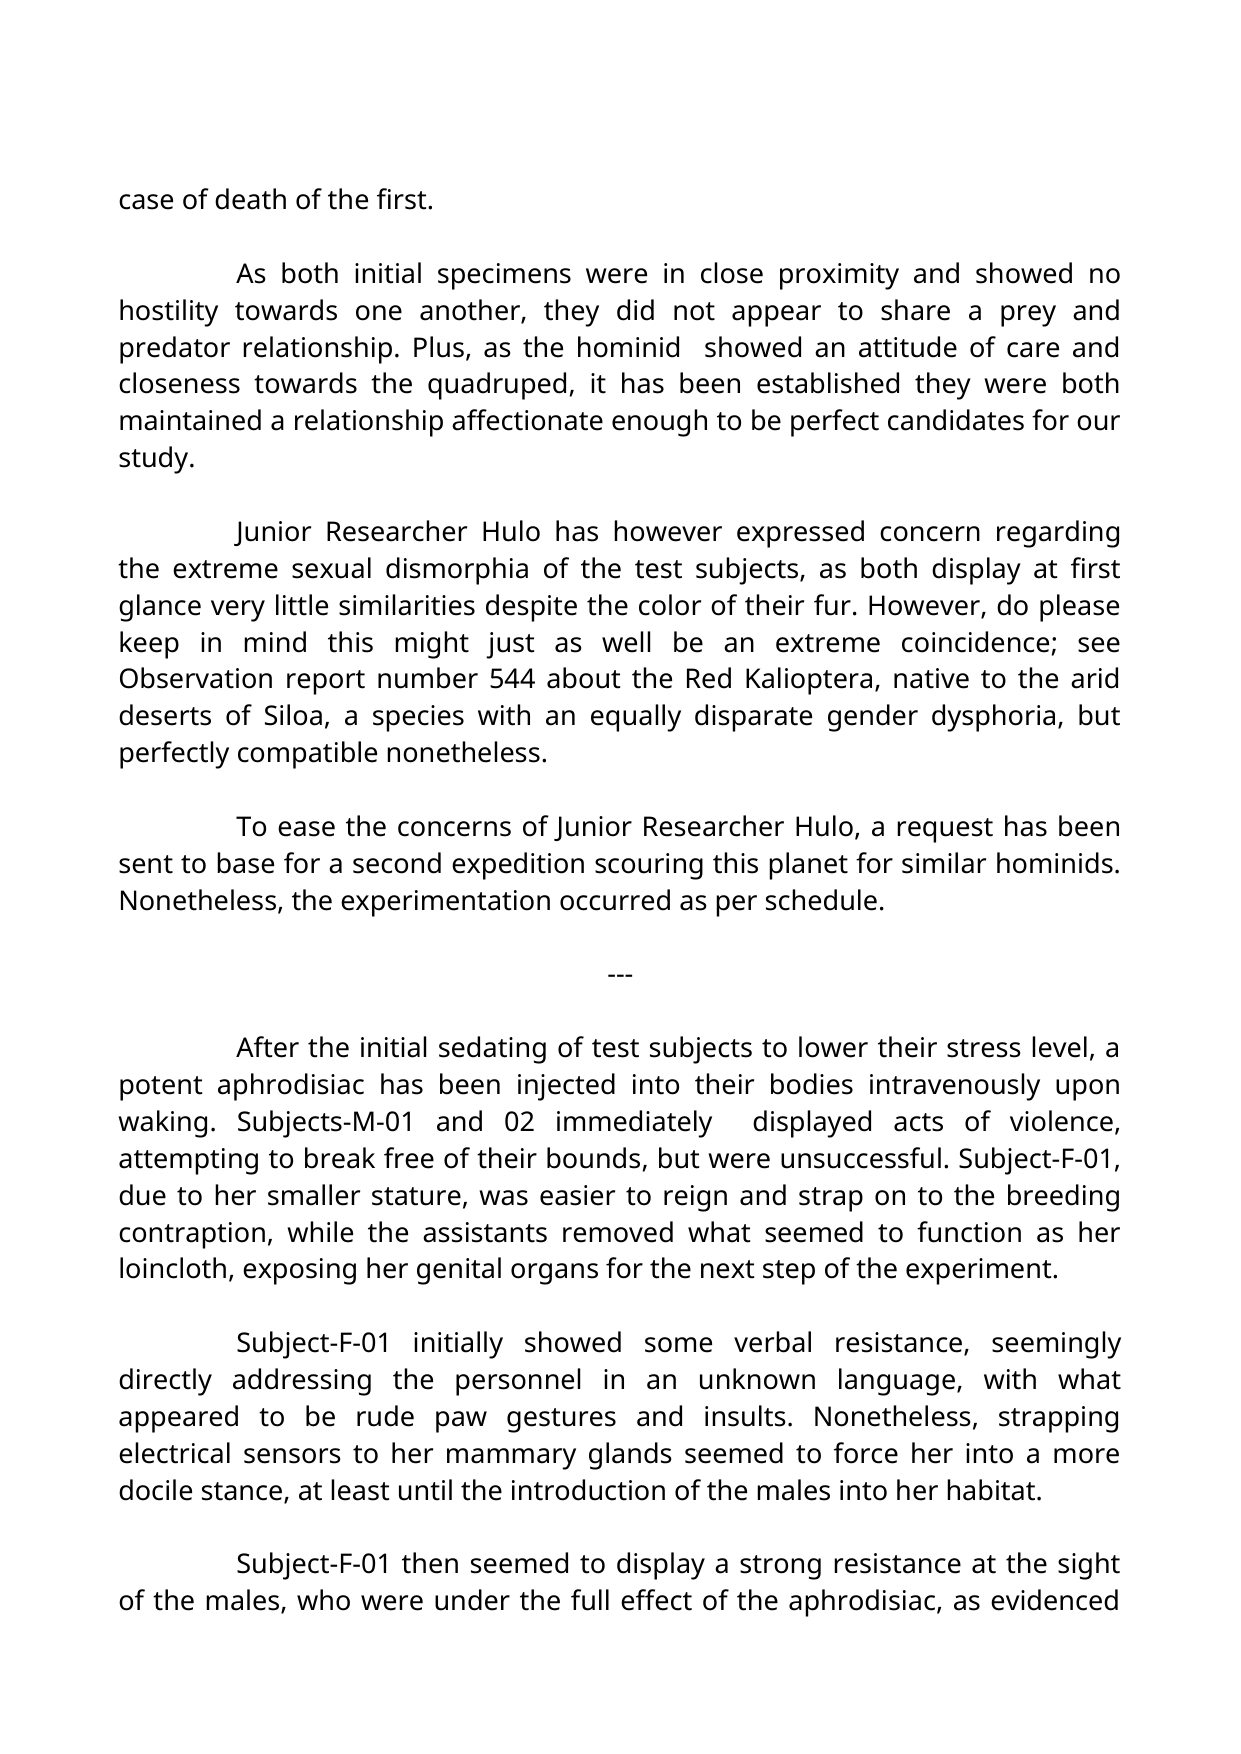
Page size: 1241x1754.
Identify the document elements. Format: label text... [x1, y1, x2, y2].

text Junior Researcher Hulo has however expressed concern regarding the extreme sexual dismorphia of the test subjects, as both display at first glance very little similarities despite the color of their fur. However, do please keep in mind this might just as well be an extreme coincidence; see Observation report number 544 about the Red Kalioptera, native to the arid deserts of Siloa, a species with an equally disparate gender dysphoria, but perfectly compatible nonetheless. [118, 512, 1122, 771]
text After the initial sedating of test subjects to lower their stress level, a potent aphrodisiac has been injected into their bodies intravenously upon waking. Subjects-M-01 and 02 immediately displayed acts of violence, attempting to break free of their bounds, but were unsuccessful. Subject-F-01, due to her smaller stature, was easier to reign and strap on to the breeding contraption, while the assistants removed what seemed to function as her loincloth, exposing her genital organs for the next step of the experiment. [118, 1029, 1122, 1287]
text --- [118, 955, 1122, 992]
text case of death of the first. [118, 181, 1122, 217]
text To ease the concerns of Junior Researcher Hulo, a request has been sent to base for a second expedition scouring this planet for similar hominids. Nonetheless, the experimentation occurred as per schedule. [118, 807, 1122, 918]
text Subject-F-01 then seemed to display a strong resistance at the sight of the males, who were under the full effect of the aphrodisiac, as evidenced [118, 1545, 1122, 1619]
text As both initial specimens were in close proximity and showed no hostility towards one another, they did not appear to share a prey and predator relationship. Plus, as the hominid showed an attitude of care and closeness towards the quadruped, it has been established they were both maintained a relationship affectionate enough to be perfect candidates for our study. [118, 254, 1122, 476]
text Subject-F-01 initially showed some verbal resistance, seemingly directly addressing the personnel in an unknown language, with what appeared to be rude paw gestures and insults. Nonetheless, strapping electrical sensors to her mammary glands seemed to force her into a more docile stance, at least until the introduction of the males into her habitat. [118, 1324, 1122, 1508]
